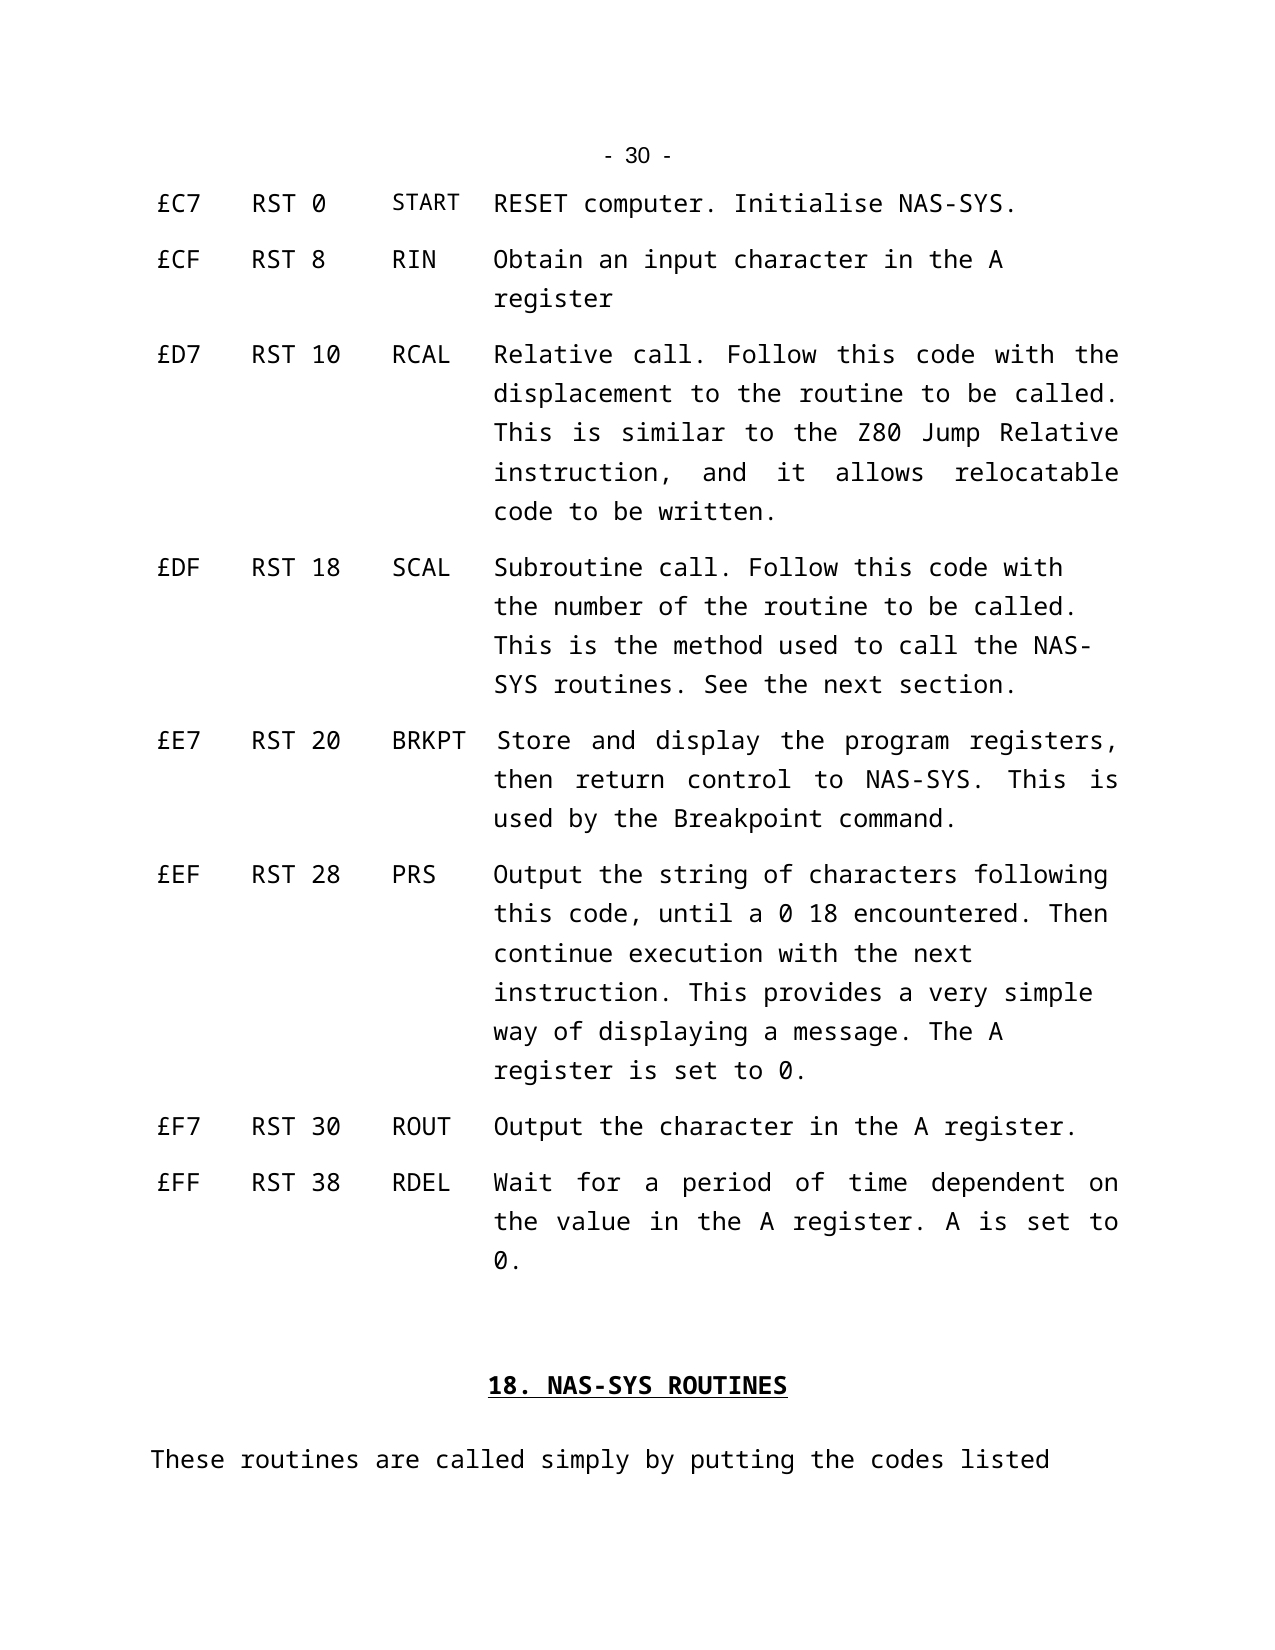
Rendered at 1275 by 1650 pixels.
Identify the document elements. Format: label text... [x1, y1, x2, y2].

table_cell Subroutine call. Follow this code with the number of the routine to be called. This is the method used to call the NAS-SYS routines. See the next section. [488, 544, 1125, 717]
table_cell Relative call. Follow this code with the displacement to the routine to be called. This is similar to the Z80 Jump Relative instruction, and it allows relocatable code to be written. [488, 331, 1125, 543]
table_cell £E7 [150, 717, 245, 851]
table_cell Output the string of characters following this code, until a 0 18 encountered. Then continue execution with the next instruction. This provides a very simple way of displaying a message. The A register is set to 0. [488, 851, 1125, 1103]
table_cell £DF [150, 544, 245, 717]
table_cell RST 28 [245, 851, 386, 1103]
table_cell SCAL [386, 544, 487, 717]
table_cell RCAL [386, 331, 487, 543]
table_cell £FF [150, 1159, 245, 1293]
table_cell RIN [386, 236, 487, 331]
table_cell RST 10 [245, 331, 386, 543]
table_cell RST 0 [245, 180, 386, 236]
table_cell Store and display the program registers, then return control to NAS-SYS. This is used by the Breakpoint command. [488, 717, 1125, 851]
table_cell PRS [386, 851, 487, 1103]
table_cell RST 30 [245, 1103, 386, 1159]
table_cell Output the character in the A register. [488, 1103, 1125, 1159]
table_cell Wait for a period of time dependent on the value in the A register. A is set to 0. [488, 1159, 1125, 1293]
table_cell ROUT [386, 1103, 487, 1159]
table_cell RST 8 [245, 236, 386, 331]
table_cell RST 20 [245, 717, 386, 851]
table_cell Obtain an input character in the A register [488, 236, 1125, 331]
table_cell RDEL [386, 1159, 487, 1293]
table_cell £C7 [150, 180, 245, 236]
table_cell RST 38 [245, 1159, 386, 1293]
table_cell £F7 [150, 1103, 245, 1159]
text These routines are called simply by putting the codes listed [150, 1442, 1125, 1476]
table_cell £CF [150, 236, 245, 331]
table_cell START [386, 180, 487, 236]
table_cell £EF [150, 851, 245, 1103]
table_cell BRKPT [386, 717, 487, 851]
table_cell RST 18 [245, 544, 386, 717]
table_cell £D7 [150, 331, 245, 543]
table_cell RESET computer. Initialise NAS-SYS. [488, 180, 1125, 236]
subtitle 18. NAS-SYS ROUTINES [150, 1368, 1125, 1402]
